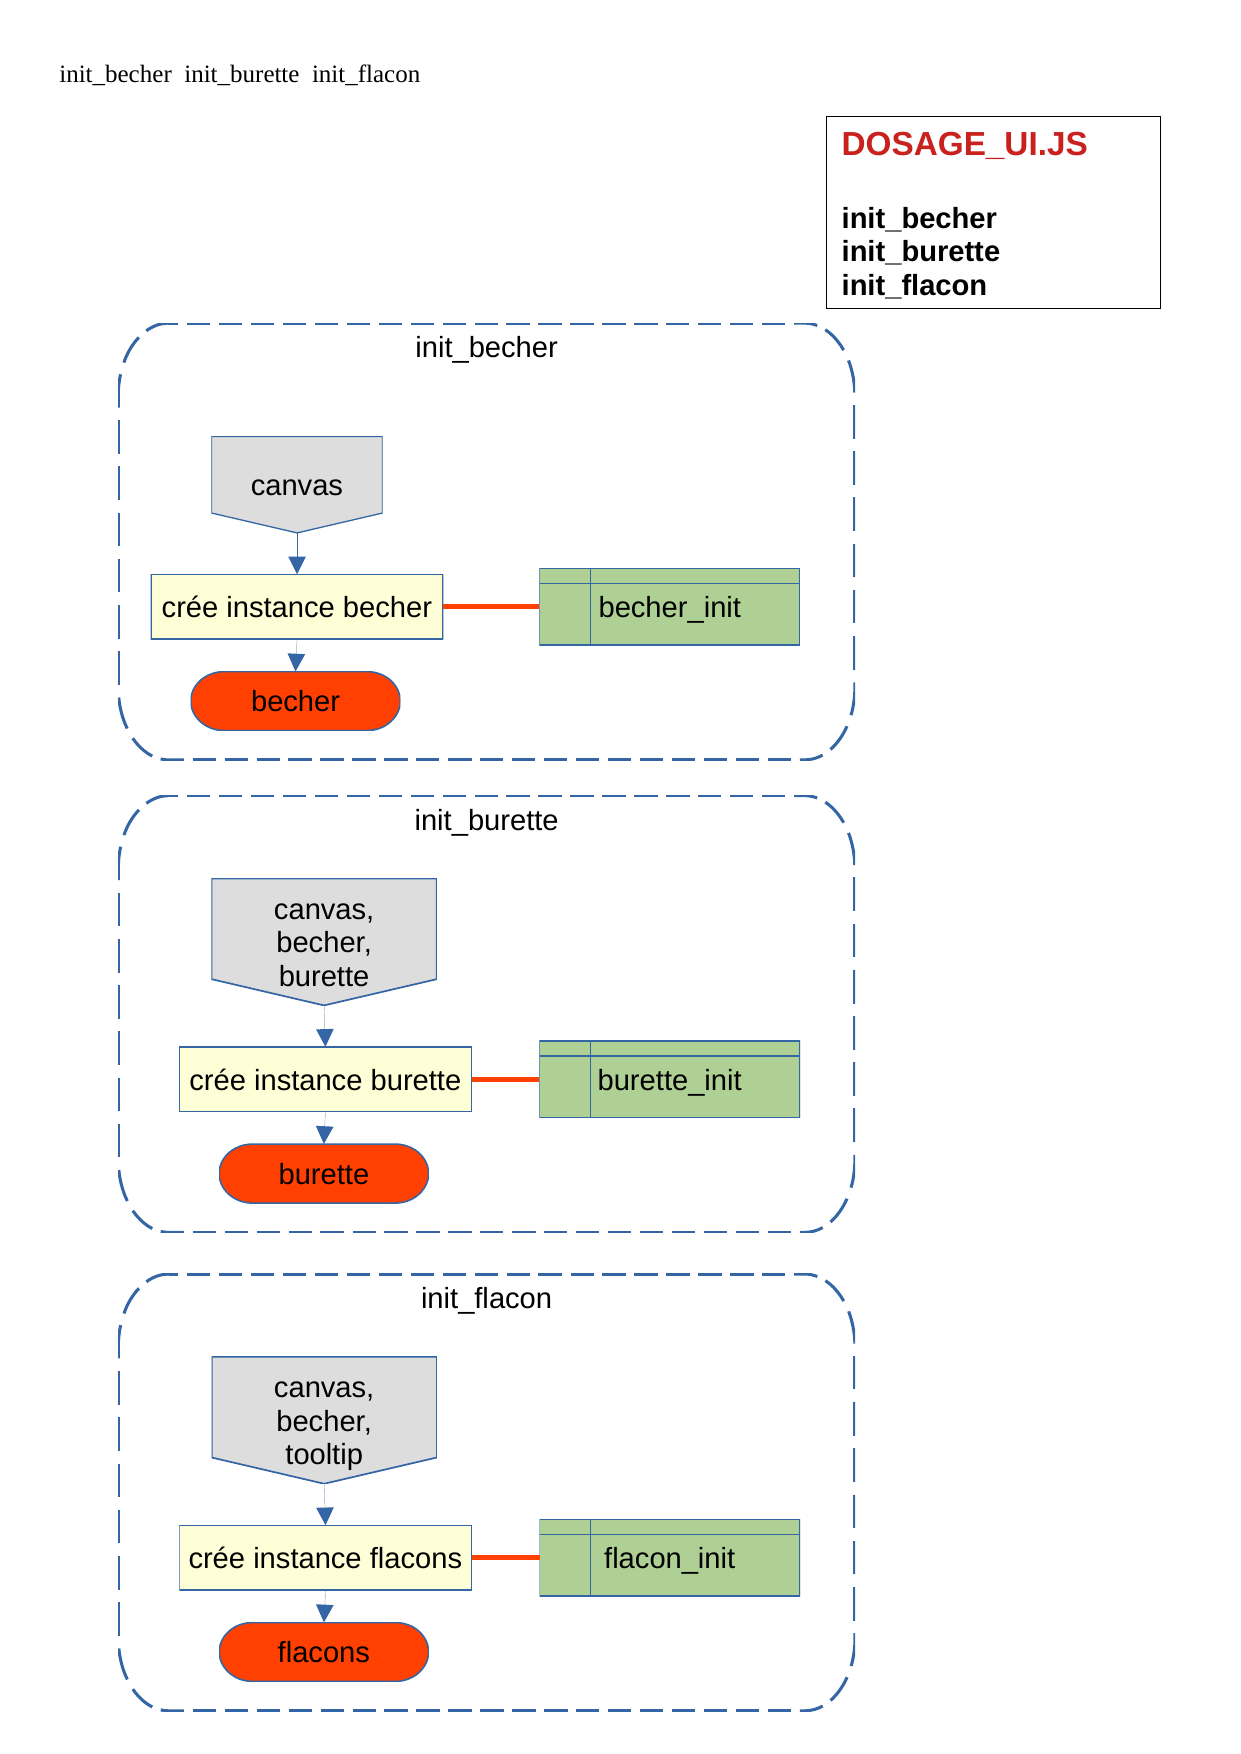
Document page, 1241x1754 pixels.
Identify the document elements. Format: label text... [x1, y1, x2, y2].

text init_becher init_burette init_flacon [59, 59, 1181, 88]
